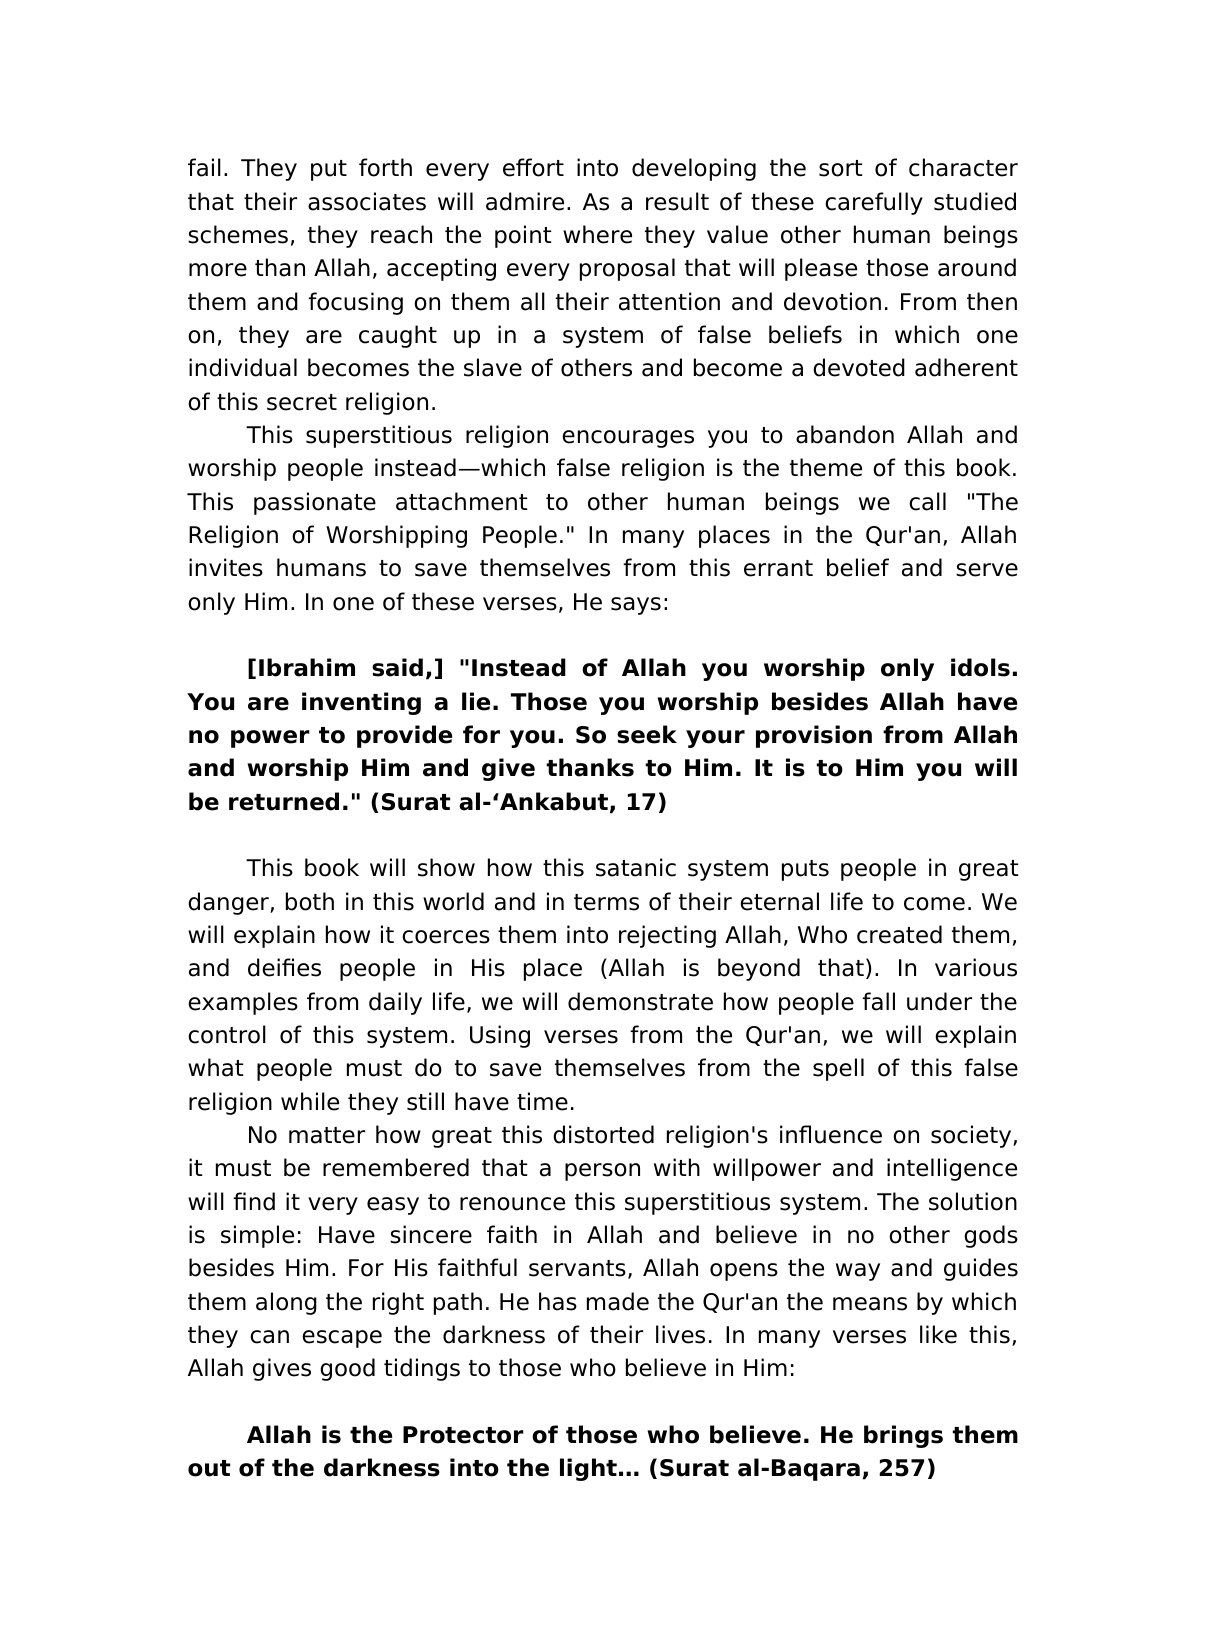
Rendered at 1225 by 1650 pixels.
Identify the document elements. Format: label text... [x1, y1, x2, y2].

text [Ibrahim said,] "Instead of Allah you worship only idols. You are inventing a lie. Those you worship besides Allah have no power to provide for you. So seek your provision from Allah and worship Him and give thanks to Him. It is to Him you will be returned." (Surat al-‘Ankabut, 17) [187, 650, 1020, 817]
text This superstitious religion encourages you to abandon Allah and worship people instead—which false religion is the theme of this book. This passionate attachment to other human beings we call "The Religion of Worshipping People." In many places in the Qur'an, Allah invites humans to save themselves from this errant belief and serve only Him. In one of these verses, He says: [187, 417, 1020, 617]
text fail. They put forth every effort into developing the sort of character that their associates will admire. As a result of these carefully studied schemes, they reach the point where they value other human beings more than Allah, accepting every proposal that will please those around them and focusing on them all their attention and devotion. From then on, they are caught up in a system of false beliefs in which one individual becomes the slave of others and become a devoted adherent of this secret religion. [187, 150, 1020, 417]
text This book will show how this satanic system puts people in great danger, both in this world and in terms of their eternal life to come. We will explain how it coerces them into rejecting Allah, Who created them, and deifies people in His place (Allah is beyond that). In various examples from daily life, we will demonstrate how people fall under the control of this system. Using verses from the Qur'an, we will explain what people must do to save themselves from the spell of this false religion while they still have time. [187, 850, 1020, 1117]
text Allah is the Protector of those who believe. He brings them out of the darkness into the light… (Surat al-Baqara, 257) [187, 1417, 1020, 1483]
text No matter how great this distorted religion's influence on society, it must be remembered that a person with willpower and intelligence will find it very easy to renounce this superstitious system. The solution is simple: Have sincere faith in Allah and believe in no other gods besides Him. For His faithful servants, Allah opens the way and guides them along the right path. He has made the Qur'an the means by which they can escape the darkness of their lives. In many verses like this, Allah gives good tidings to those who believe in Him: [187, 1117, 1020, 1383]
